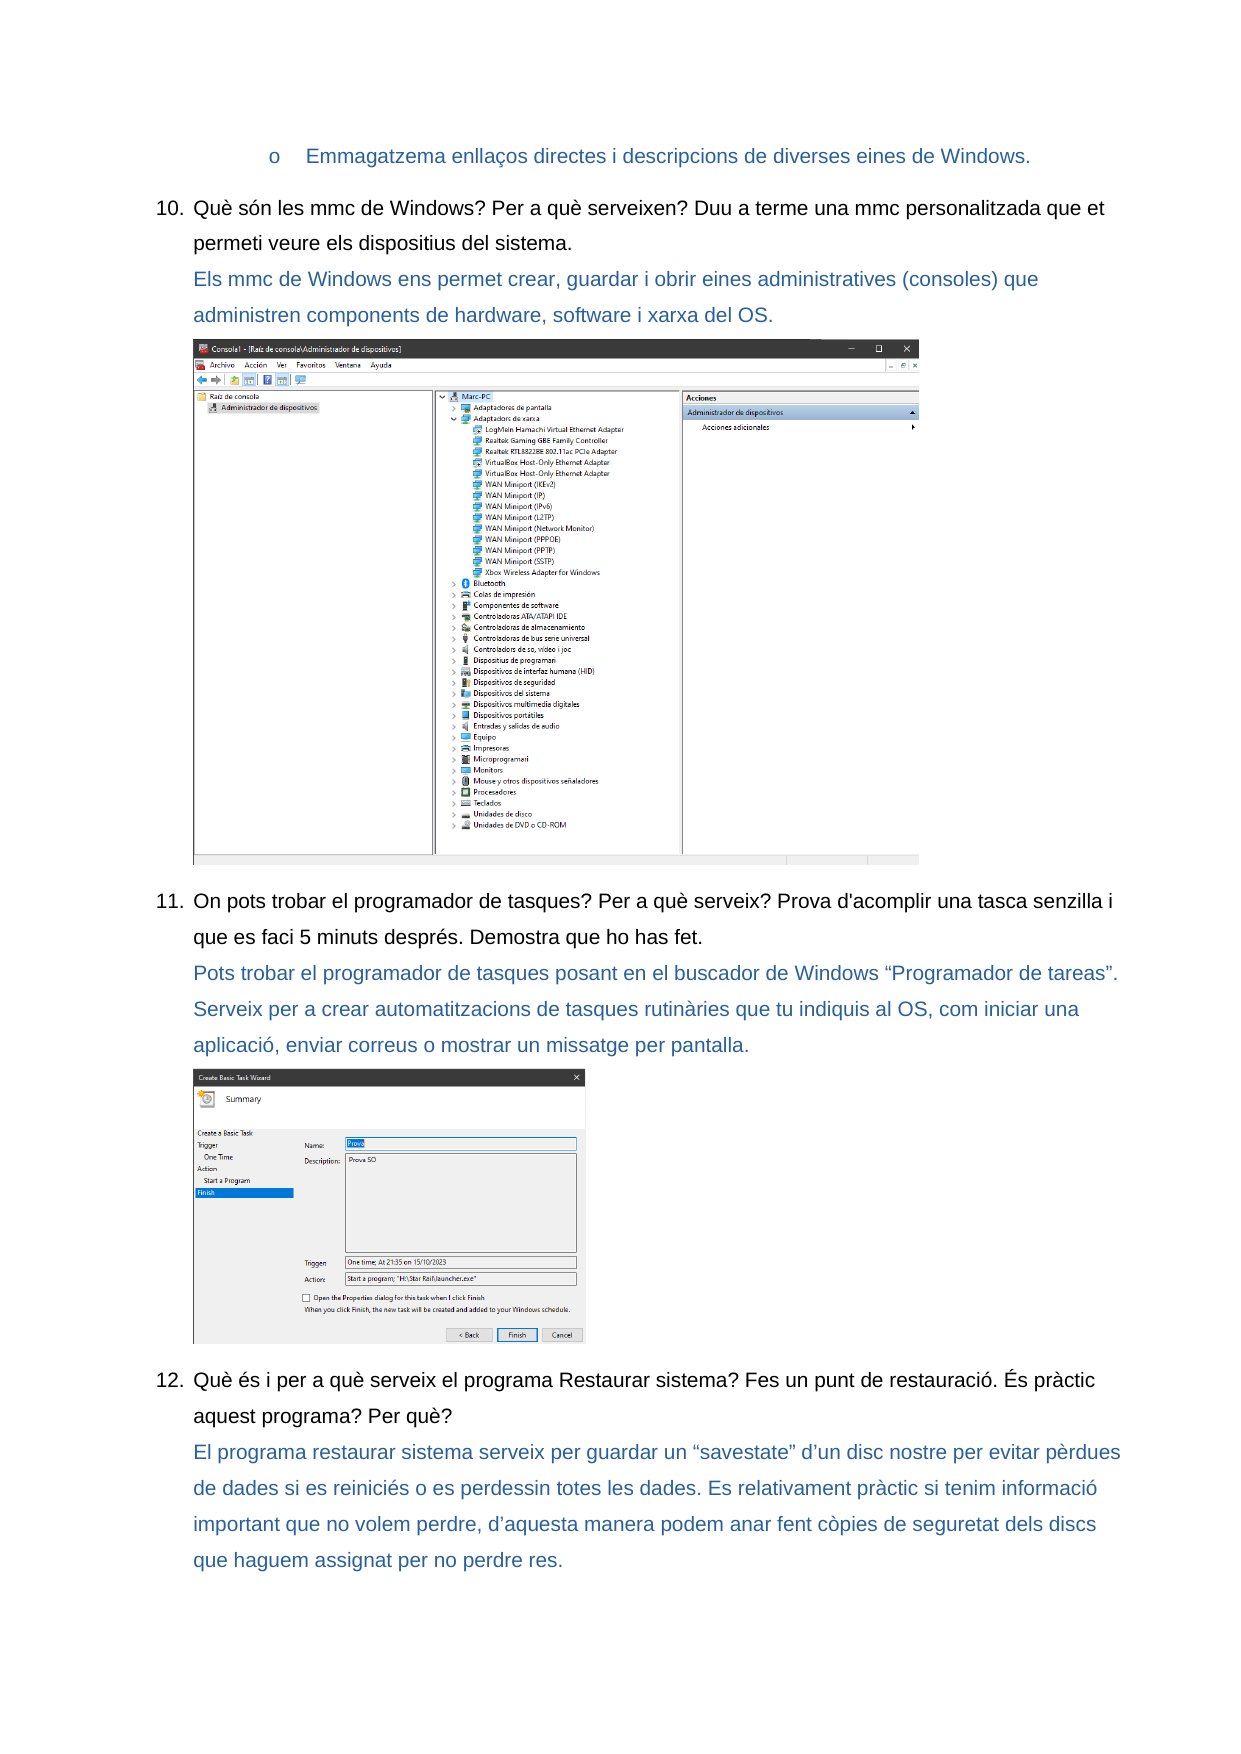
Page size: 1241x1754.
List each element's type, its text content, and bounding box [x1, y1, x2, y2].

text El programa restaurar sistema serveix per guardar un “savestate” d’un disc nostre per evitar pèrdues de dades si es reiniciés o es perdessin totes les dades. Es relativament pràctic si tenim informació important que no volem perdre, d’aquesta manera podem anar fent còpies de seguretat dels discs que haguem assignat per no perdre res. [193, 1440, 1122, 1572]
list Emmagatzema enllaços directes i descripcions de diverses eines de Windows. [268, 144, 1122, 170]
list On pots trobar el programador de tasques? Per a què serveix? Prova d'acomplir una tasca senzilla i que es faci 5 minuts després. Demostra que ho has fet. [156, 889, 1122, 949]
list Què és i per a què serveix el programa Restaurar sistema? Fes un punt de restauració. És pràctic aquest programa? Per què? [156, 1368, 1122, 1428]
text Serveix per a crear automatitzacions de tasques rutinàries que tu indiquis al OS, com iniciar una aplicació, enviar correus o mostrar un missatge per pantalla. [193, 997, 1122, 1057]
text Els mmc de Windows ens permet crear, guardar i obrir eines administratives (consoles) que administren components de hardware, software i xarxa del OS. [193, 267, 1122, 327]
list Què són les mmc de Windows? Per a què serveixen? Duu a terme una mmc personalitzada que et permeti veure els dispositius del sistema. [156, 195, 1122, 255]
text Pots trobar el programador de tasques posant en el buscador de Windows “Programador de tareas”. [193, 961, 1122, 985]
